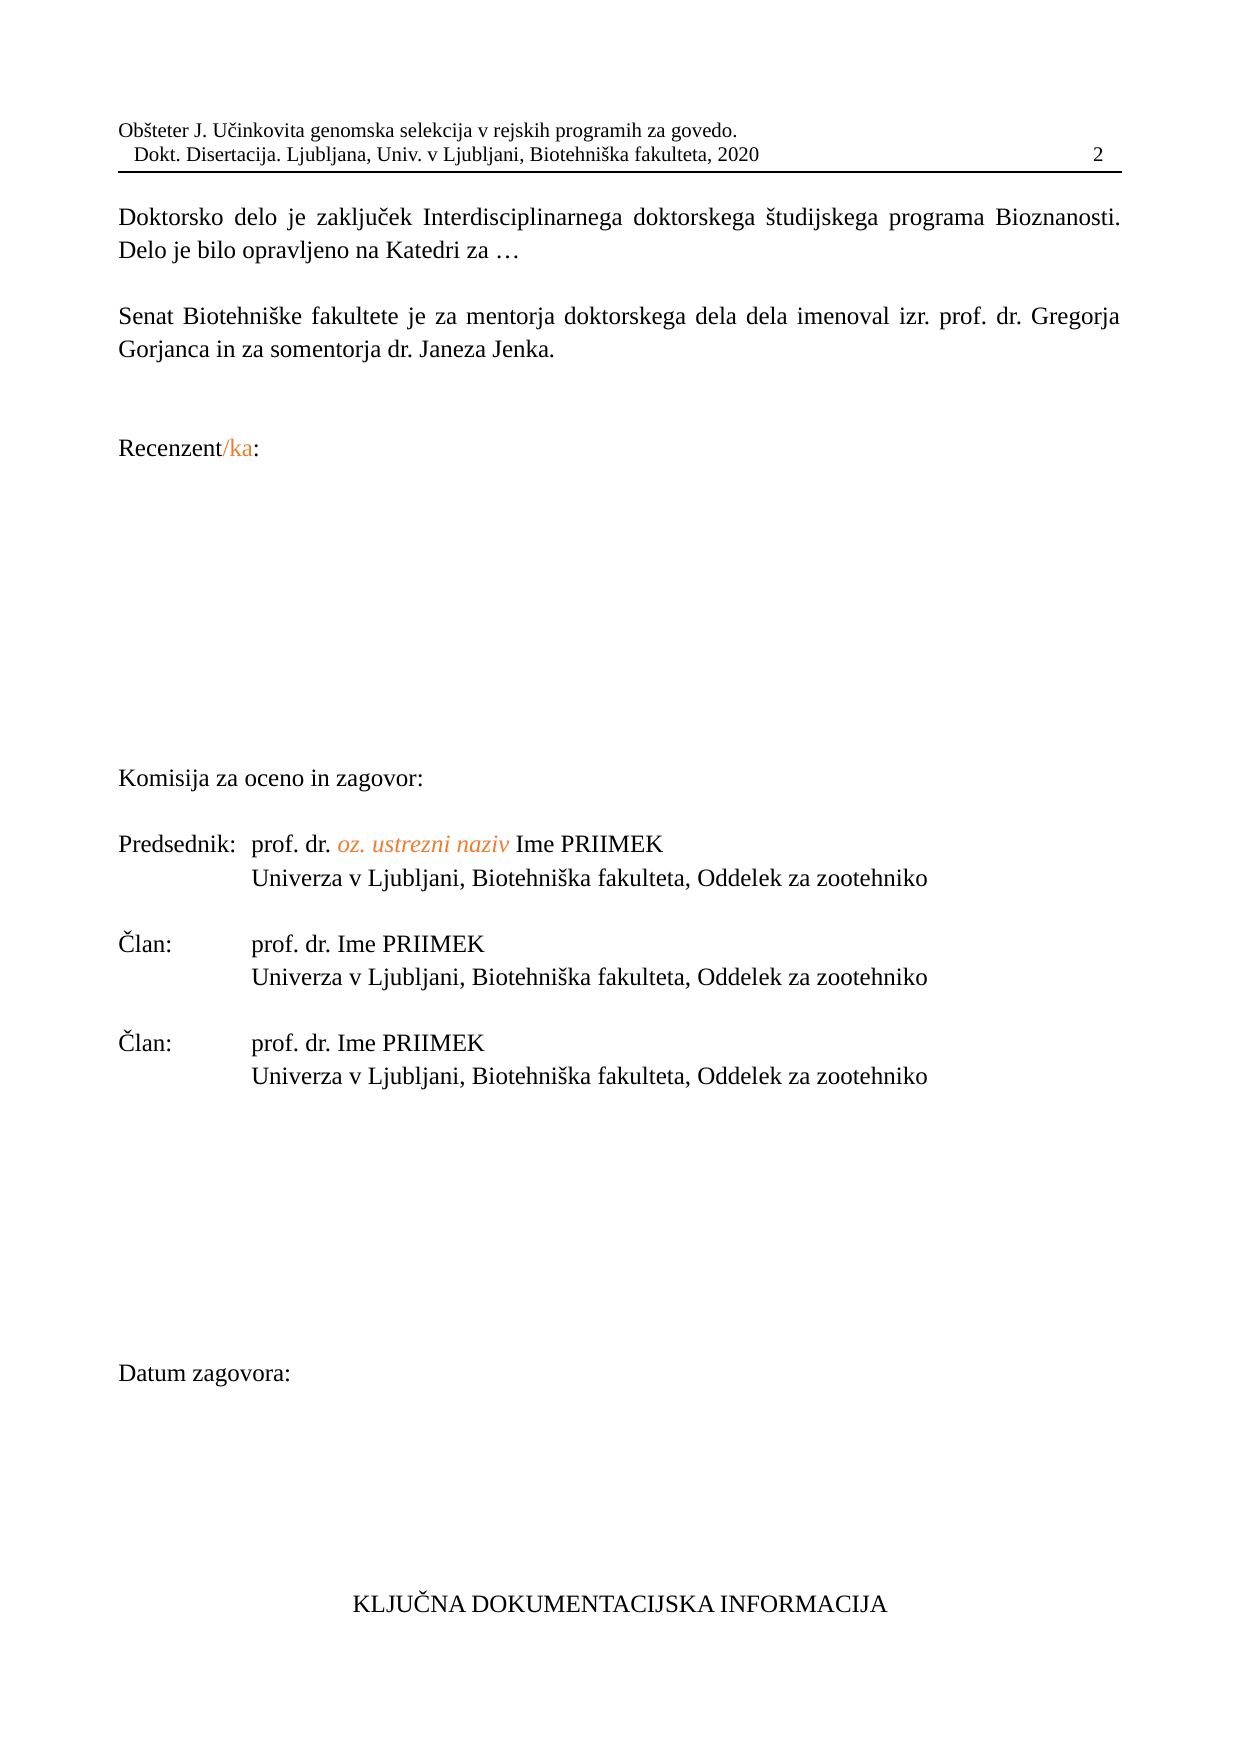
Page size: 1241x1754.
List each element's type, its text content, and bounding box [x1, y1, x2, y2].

text KLJUČNA DOKUMENTACIJSKA INFORMACIJA [118, 1589, 1122, 1618]
text Komisija za oceno in zagovor: [118, 763, 1122, 792]
text Član: prof. dr. Ime PRIIMEK [118, 1028, 1122, 1056]
text Doktorsko delo je zaključek Interdisciplinarnega doktorskega študijskega programa Bioznanosti. Delo je bilo opravljeno na Katedri za … [118, 202, 1122, 264]
text Univerza v Ljubljani, Biotehniška fakulteta, Oddelek za zootehniko [118, 863, 1122, 891]
text Datum zagovora: [118, 1358, 1122, 1387]
subtitle Predsednik: prof. dr. oz. ustrezni naziv Ime PRIIMEK [118, 829, 1122, 858]
text Recenzent/ka: [118, 433, 1122, 462]
text Univerza v Ljubljani, Biotehniška fakulteta, Oddelek za zootehniko [118, 1061, 1122, 1089]
text Senat Biotehniške fakultete je za mentorja doktorskega dela dela imenoval izr. prof. dr. Gregorja Gorjanca in za somentorja dr. Janeza Jenka. [118, 301, 1122, 363]
text Član: prof. dr. Ime PRIIMEK [118, 929, 1122, 957]
text Univerza v Ljubljani, Biotehniška fakulteta, Oddelek za zootehniko [118, 962, 1122, 990]
